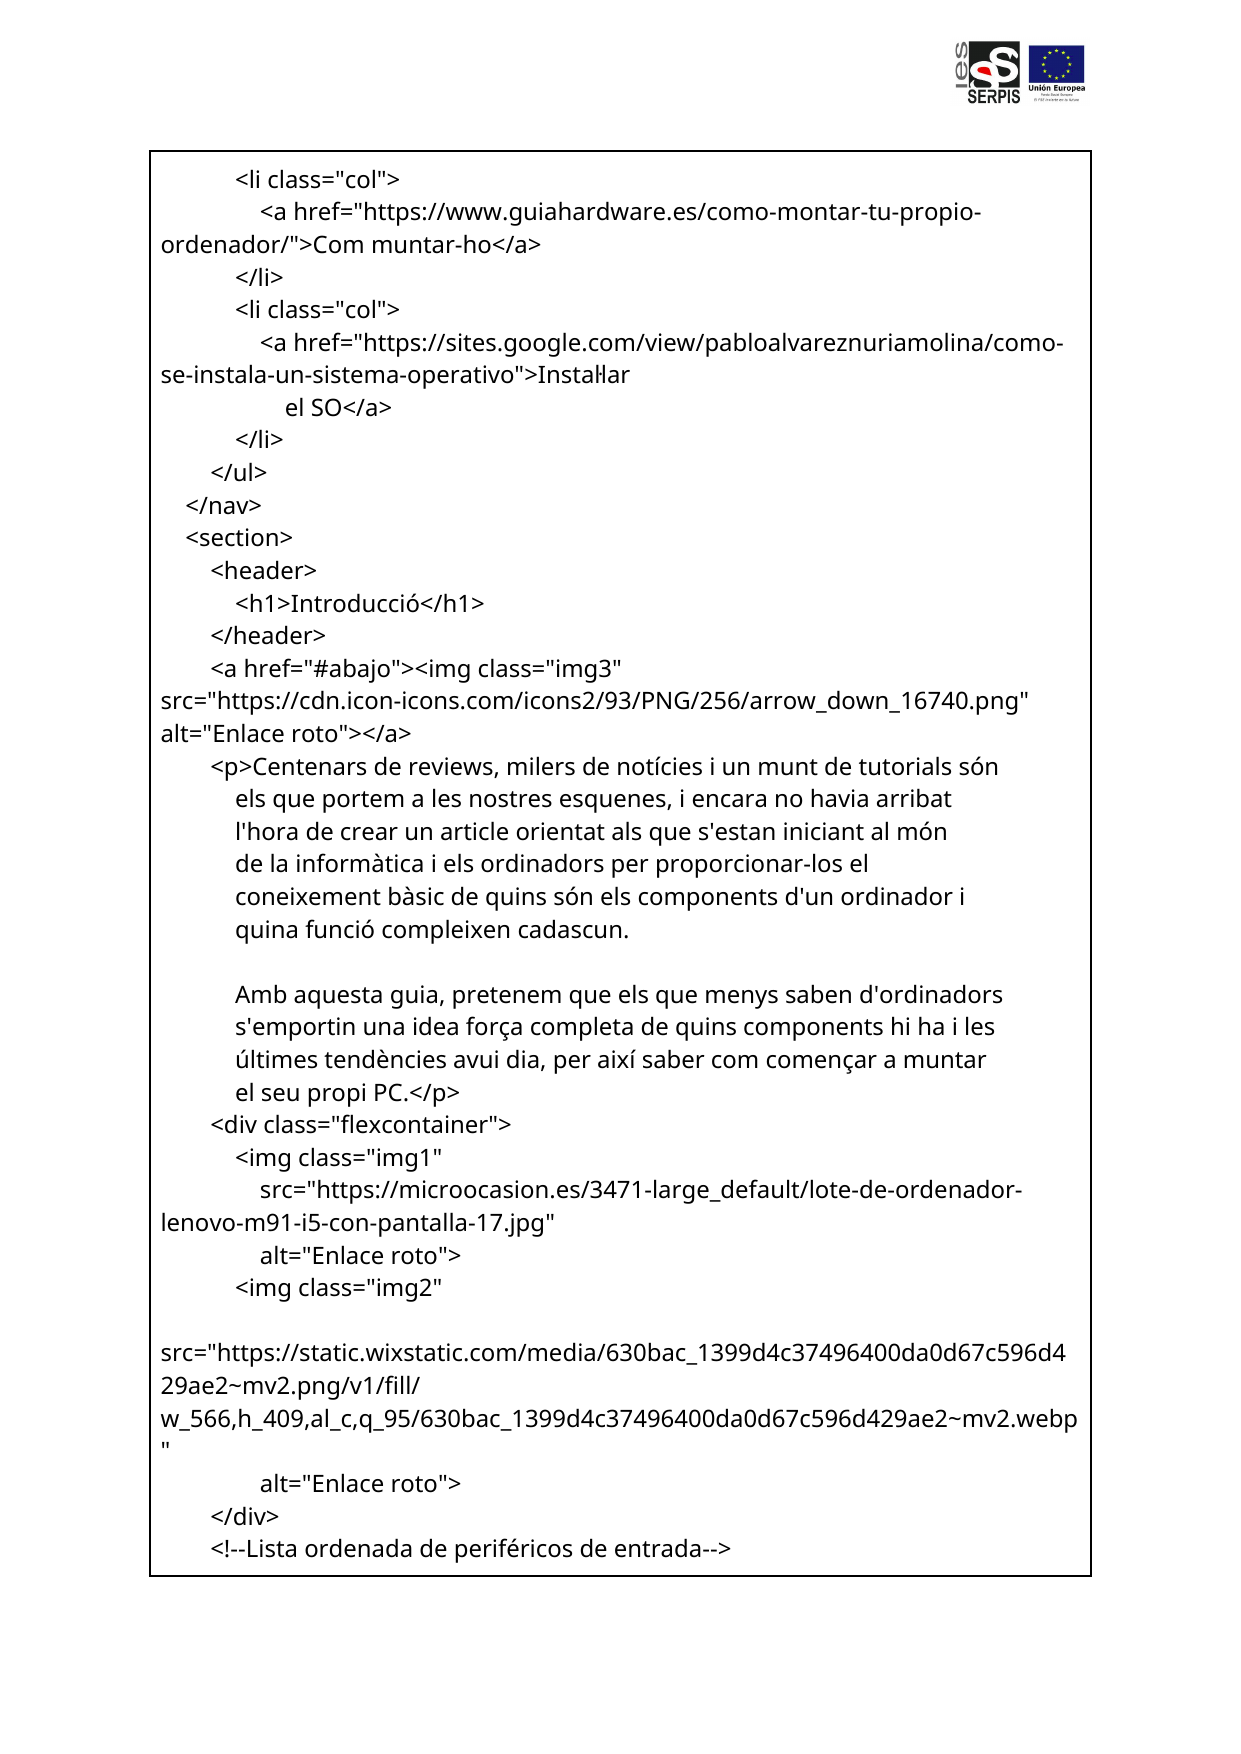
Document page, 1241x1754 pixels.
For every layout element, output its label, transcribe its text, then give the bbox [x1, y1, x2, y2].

table_header <li class="col"> <a href="https://www.guiahardware.es/como-montar-tu-propio-ordenador/">Com muntar-ho</a> </li> <li class="col"> <a href="https://sites.google.com/view/pabloalvareznuriamolina/como-se-instala-un-sistema-operativo">Instal·lar el SO</a> </li> </ul> </nav> <section> <header> <h1>Introducció</h1> </header> <a href="#abajo"><img class="img3" src="https://cdn.icon-icons.com/icons2/93/PNG/256/arrow_down_16740.png" alt="Enlace roto"></a> <p>Centenars de reviews, milers de notícies i un munt de tutorials són els que portem a les nostres esquenes, i encara no havia arribat l'hora de crear un article orientat als que s'estan iniciant al món de la informàtica i els ordinadors per proporcionar-los el coneixement bàsic de quins són els components d'un ordinador i quina funció compleixen cadascun. Amb aquesta guia, pretenem que els que menys saben d'ordinadors s'emportin una idea força completa de quins components hi ha i les últimes tendències avui dia, per així saber com començar a muntar el seu propi PC.</p> <div class="flexcontainer"> <img class="img1" src="https://microocasion.es/3471-large_default/lote-de-ordenador-lenovo-m91-i5-con-pantalla-17.jpg" alt="Enlace roto"> <img class="img2" src="https://static.wixstatic.com/media/630bac_1399d4c37496400da0d67c596d429ae2~mv2.png/v1/fill/w_566,h_409,al_c,q_95/630bac_1399d4c37496400da0d67c596d429ae2~mv2.webp" alt="Enlace roto"> </div> <!--Lista ordenada de periféricos de entrada--> [151, 152, 1090, 1575]
picture [950, 37, 1090, 106]
